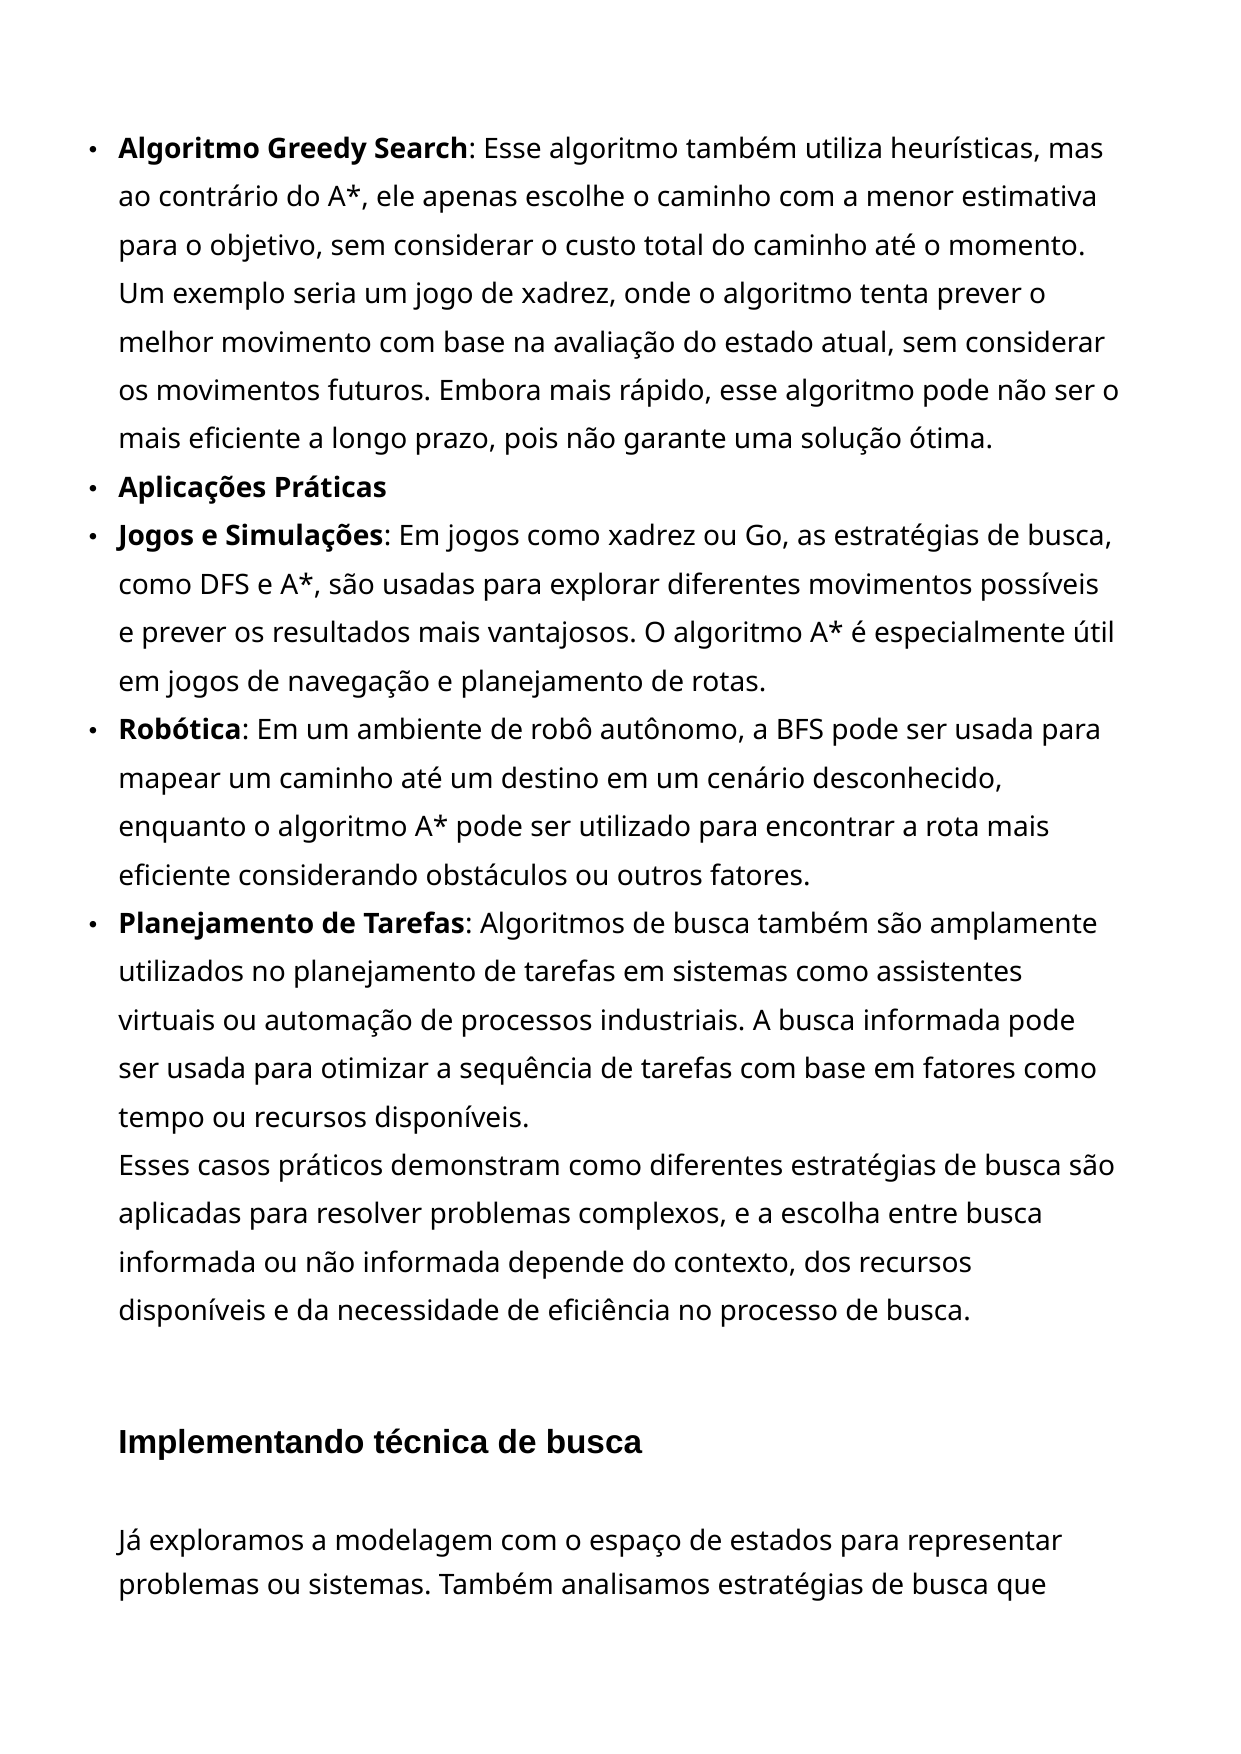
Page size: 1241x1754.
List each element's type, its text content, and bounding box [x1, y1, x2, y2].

text Esses casos práticos demonstram como diferentes estratégias de busca são aplicadas para resolver problemas complexos, e a escolha entre busca informada ou não informada depende do contexto, dos recursos disponíveis e da necessidade de eficiência no processo de busca. [118, 1135, 1122, 1329]
list Jogos e Simulações: Em jogos como xadrez ou Go, as estratégias de busca, como DFS e A*, são usadas para explorar diferentes movimentos possíveis e prever os resultados mais vantajosos. O algoritmo A* é especialmente útil em jogos de navegação e planejamento de rotas. [118, 506, 1122, 699]
list Algoritmo Greedy Search: Esse algoritmo também utiliza heurísticas, mas ao contrário do A*, ele apenas escolhe o caminho com a menor estimativa para o objetivo, sem considerar o custo total do caminho até o momento. Um exemplo seria um jogo de xadrez, onde o algoritmo tenta prever o melhor movimento com base na avaliação do estado atual, sem considerar os movimentos futuros. Embora mais rápido, esse algoritmo pode não ser o mais eficiente a longo prazo, pois não garante uma solução ótima. [118, 118, 1122, 457]
subtitle Implementando técnica de busca [118, 1422, 1122, 1460]
list Aplicações Práticas [118, 457, 1122, 506]
text Já exploramos a modelagem com o espaço de estados para representar problemas ou sistemas. Também analisamos estratégias de busca que [118, 1520, 1122, 1603]
list Planejamento de Tarefas: Algoritmos de busca também são amplamente utilizados no planejamento de tarefas em sistemas como assistentes virtuais ou automação de processos industriais. A busca informada pode ser usada para otimizar a sequência de tarefas com base em fatores como tempo ou recursos disponíveis. [118, 893, 1122, 1135]
list Robótica: Em um ambiente de robô autônomo, a BFS pode ser usada para mapear um caminho até um destino em um cenário desconhecido, enquanto o algoritmo A* pode ser utilizado para encontrar a rota mais eficiente considerando obstáculos ou outros fatores. [118, 699, 1122, 893]
